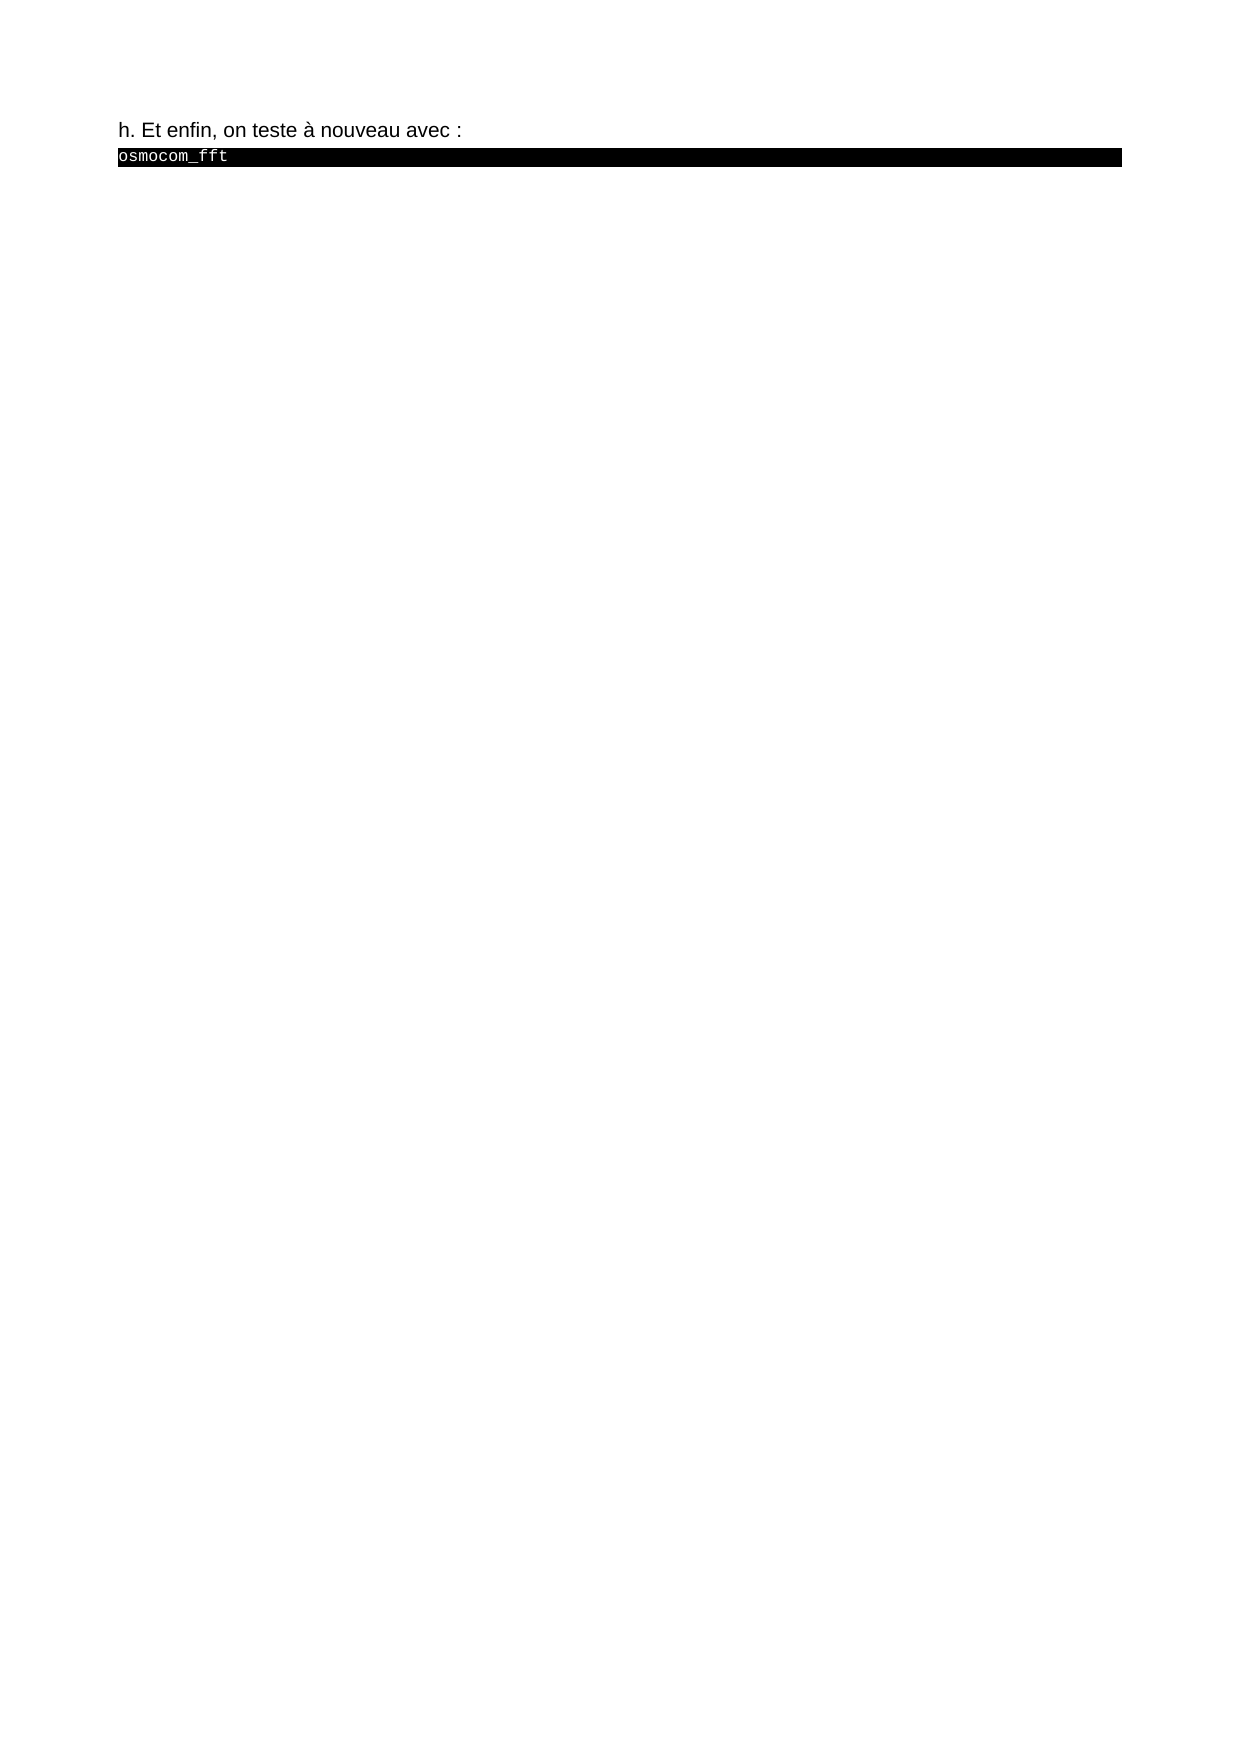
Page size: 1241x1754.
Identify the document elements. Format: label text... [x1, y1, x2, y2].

text h. Et enfin, on teste à nouveau avec : [118, 118, 1122, 142]
text osmocom_fft [118, 148, 1122, 167]
